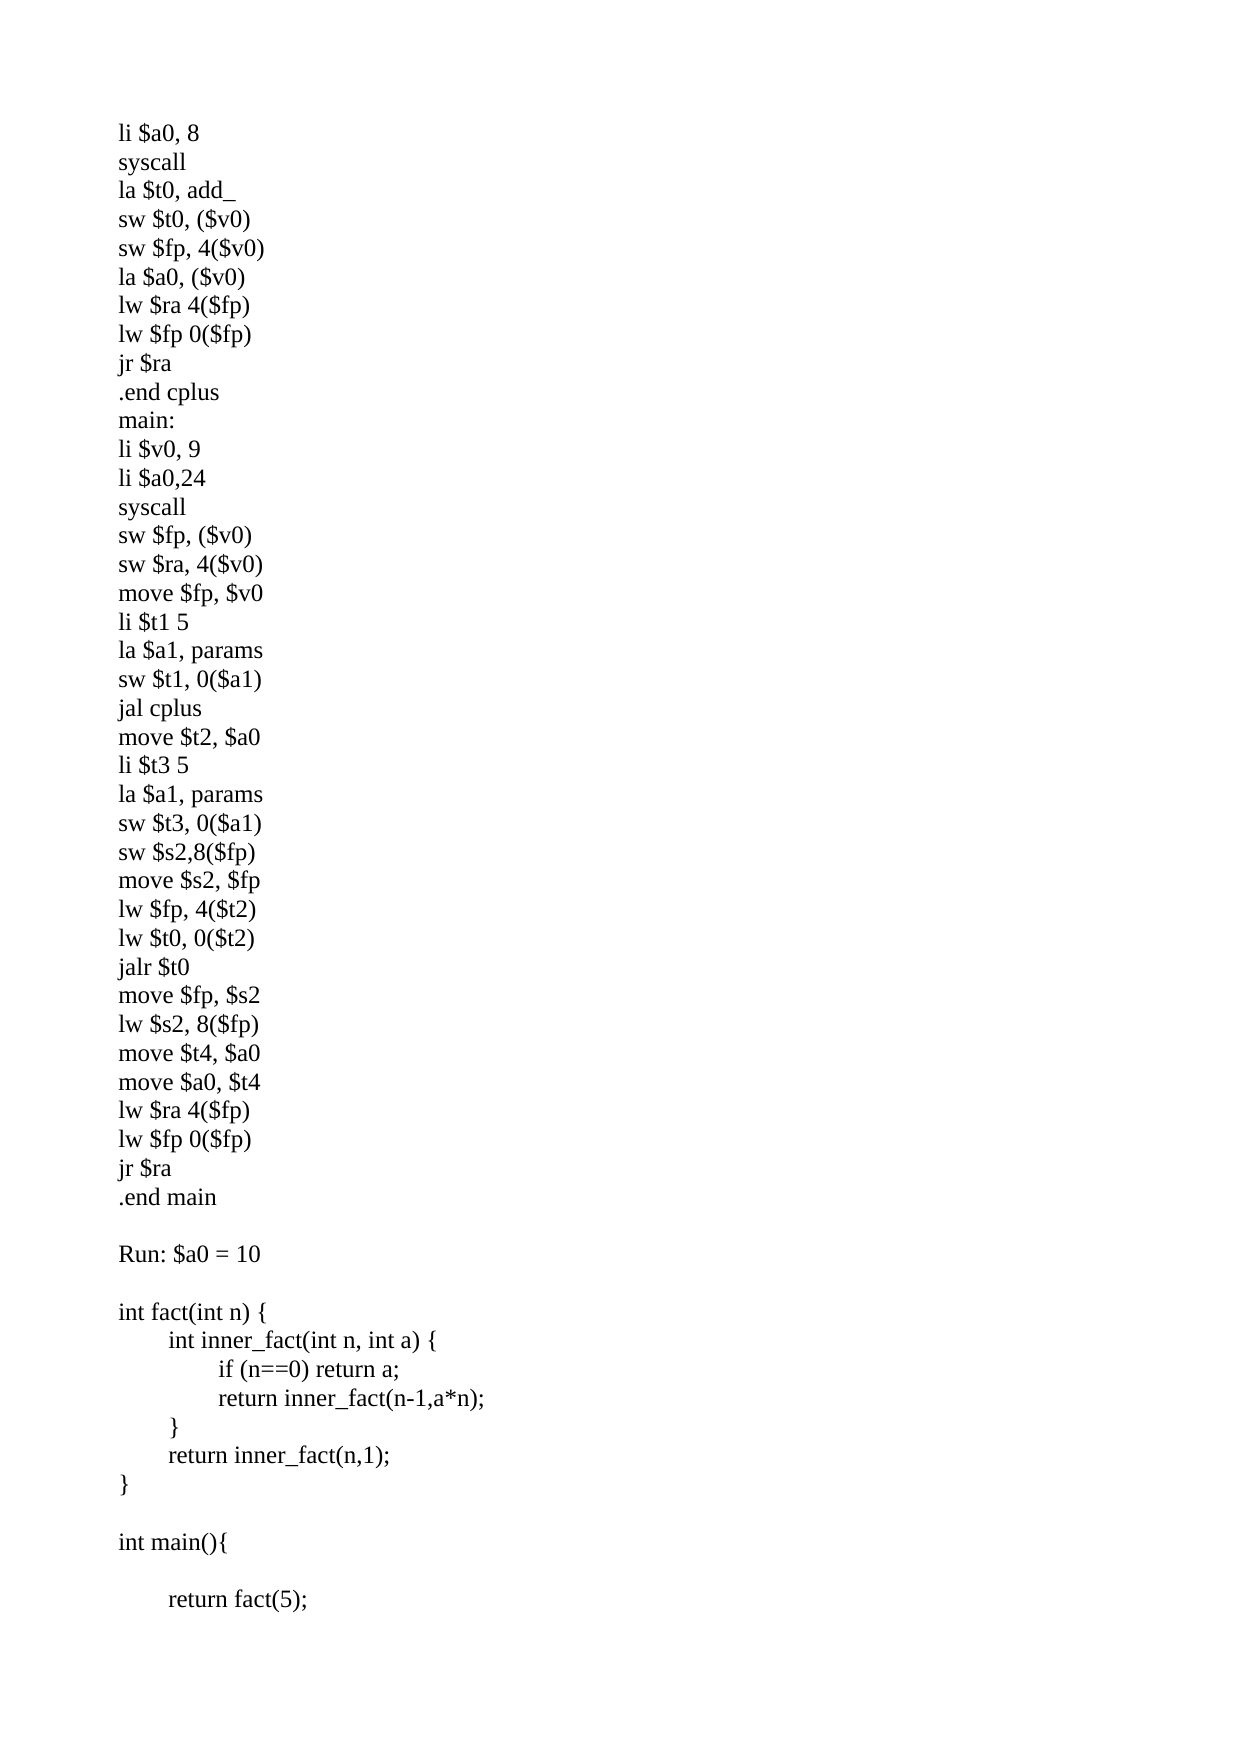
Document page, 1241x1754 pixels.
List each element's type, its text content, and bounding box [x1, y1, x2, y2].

text move $fp, $v0 [118, 578, 1122, 607]
text int main(){ [118, 1527, 1122, 1556]
text li $t3 5 [118, 751, 1122, 779]
text } [118, 1412, 1122, 1441]
text la $a1, params [118, 779, 1122, 808]
text jal cplus [118, 693, 1122, 722]
text int inner_fact(int n, int a) { [118, 1326, 1122, 1354]
text .end main [118, 1182, 1122, 1211]
text lw $s2, 8($fp) [118, 1009, 1122, 1038]
text sw $s2,8($fp) [118, 837, 1122, 866]
text sw $t3, 0($a1) [118, 808, 1122, 837]
text la $t0, add_ [118, 176, 1122, 204]
text move $t4, $a0 [118, 1038, 1122, 1067]
text jr $ra [118, 348, 1122, 377]
text jalr $t0 [118, 952, 1122, 981]
text sw $ra, 4($v0) [118, 549, 1122, 578]
text main: [118, 406, 1122, 434]
text sw $fp, 4($v0) [118, 233, 1122, 262]
text } [118, 1469, 1122, 1498]
text if (n==0) return a; [118, 1354, 1122, 1383]
text li $v0, 9 [118, 434, 1122, 463]
text li $a0,24 [118, 463, 1122, 492]
text li $t1 5 [118, 607, 1122, 636]
text sw $fp, ($v0) [118, 521, 1122, 549]
text lw $fp, 4($t2) [118, 894, 1122, 923]
text move $a0, $t4 [118, 1067, 1122, 1096]
text move $t2, $a0 [118, 722, 1122, 751]
text lw $ra 4($fp) [118, 1096, 1122, 1124]
text move $s2, $fp [118, 866, 1122, 894]
text Run: $a0 = 10 [118, 1239, 1122, 1268]
text lw $t0, 0($t2) [118, 923, 1122, 952]
text syscall [118, 147, 1122, 176]
text sw $t0, ($v0) [118, 204, 1122, 233]
text move $fp, $s2 [118, 981, 1122, 1009]
text jr $ra [118, 1153, 1122, 1182]
text la $a0, ($v0) [118, 262, 1122, 291]
text la $a1, params [118, 636, 1122, 664]
text int fact(int n) { [118, 1297, 1122, 1326]
text lw $fp 0($fp) [118, 1124, 1122, 1153]
text return inner_fact(n-1,a*n); [118, 1383, 1122, 1412]
text syscall [118, 492, 1122, 521]
text .end cplus [118, 377, 1122, 406]
text lw $fp 0($fp) [118, 319, 1122, 348]
text return fact(5); [118, 1584, 1122, 1613]
text return inner_fact(n,1); [118, 1441, 1122, 1469]
text li $a0, 8 [118, 118, 1122, 147]
text sw $t1, 0($a1) [118, 664, 1122, 693]
text lw $ra 4($fp) [118, 291, 1122, 319]
